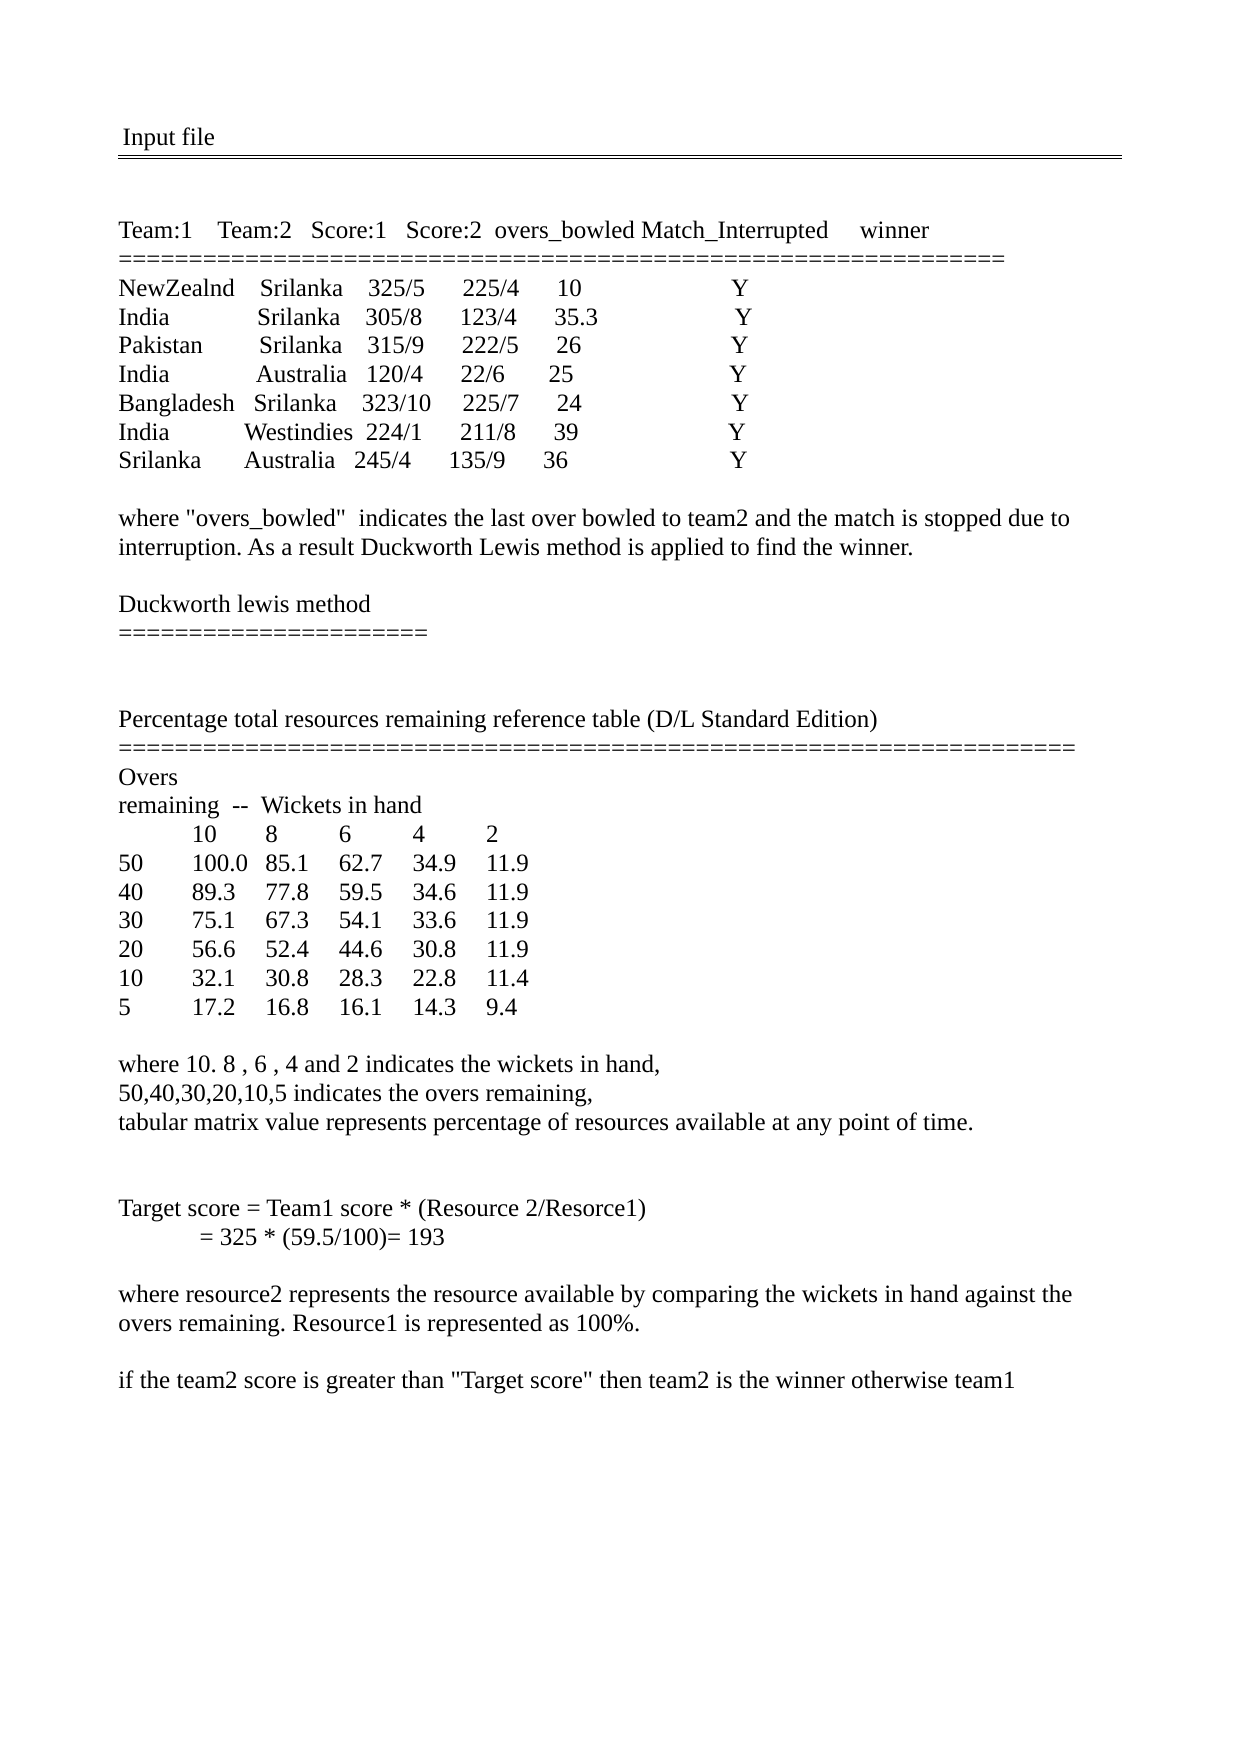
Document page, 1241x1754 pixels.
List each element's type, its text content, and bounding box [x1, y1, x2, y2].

text India Australia 120/4 22/6 25 Y [118, 359, 1122, 388]
text Percentage total resources remaining reference table (D/L Standard Edition) [118, 704, 1122, 733]
text Target score = Team1 score * (Resource 2/Resorce1) [118, 1193, 1122, 1222]
text where 10. 8 , 6 , 4 and 2 indicates the wickets in hand, [118, 1049, 1122, 1078]
text 10 8 6 4 2 [118, 819, 1122, 848]
text 50 100.0 85.1 62.7 34.9 11.9 [118, 848, 1122, 877]
text = 325 * (59.5/100)= 193 [118, 1222, 1122, 1250]
text 10 32.1 30.8 28.3 22.8 11.4 [118, 963, 1122, 992]
text =============================================================== [118, 244, 1122, 273]
text India Srilanka 305/8 123/4 35.3 Y [118, 302, 1122, 330]
text tabular matrix value represents percentage of resources available at any point of time. [118, 1107, 1122, 1135]
text Pakistan Srilanka 315/9 222/5 26 Y [118, 330, 1122, 359]
text 30 75.1 67.3 54.1 33.6 11.9 [118, 905, 1122, 934]
text 5 17.2 16.8 16.1 14.3 9.4 [118, 992, 1122, 1020]
text India Westindies 224/1 211/8 39 Y [118, 417, 1122, 445]
text ==================================================================== [118, 733, 1122, 762]
text remaining -- Wickets in hand [118, 790, 1122, 819]
text Team:1 Team:2 Score:1 Score:2 overs_bowled Match_Interrupted winner [118, 215, 1122, 244]
text 40 89.3 77.8 59.5 34.6 11.9 [118, 877, 1122, 905]
text NewZealnd Srilanka 325/5 225/4 10 Y [118, 273, 1122, 302]
text Duckworth lewis method [118, 589, 1122, 618]
text 50,40,30,20,10,5 indicates the overs remaining, [118, 1078, 1122, 1107]
text where "overs_bowled" indicates the last over bowled to team2 and the match is stopped due to interruption. As a result Duckworth Lewis method is applied to find the winner. [118, 503, 1122, 560]
text if the team2 score is greater than "Target score" then team2 is the winner otherwise team1 [118, 1365, 1122, 1394]
text ====================== [118, 618, 1122, 647]
text Bangladesh Srilanka 323/10 225/7 24 Y [118, 388, 1122, 417]
text Input file [118, 118, 1122, 155]
text where resource2 represents the resource available by comparing the wickets in hand against the overs remaining. Resource1 is represented as 100%. [118, 1279, 1122, 1337]
text 20 56.6 52.4 44.6 30.8 11.9 [118, 934, 1122, 963]
text Srilanka Australia 245/4 135/9 36 Y [118, 445, 1122, 474]
text Overs [118, 762, 1122, 790]
